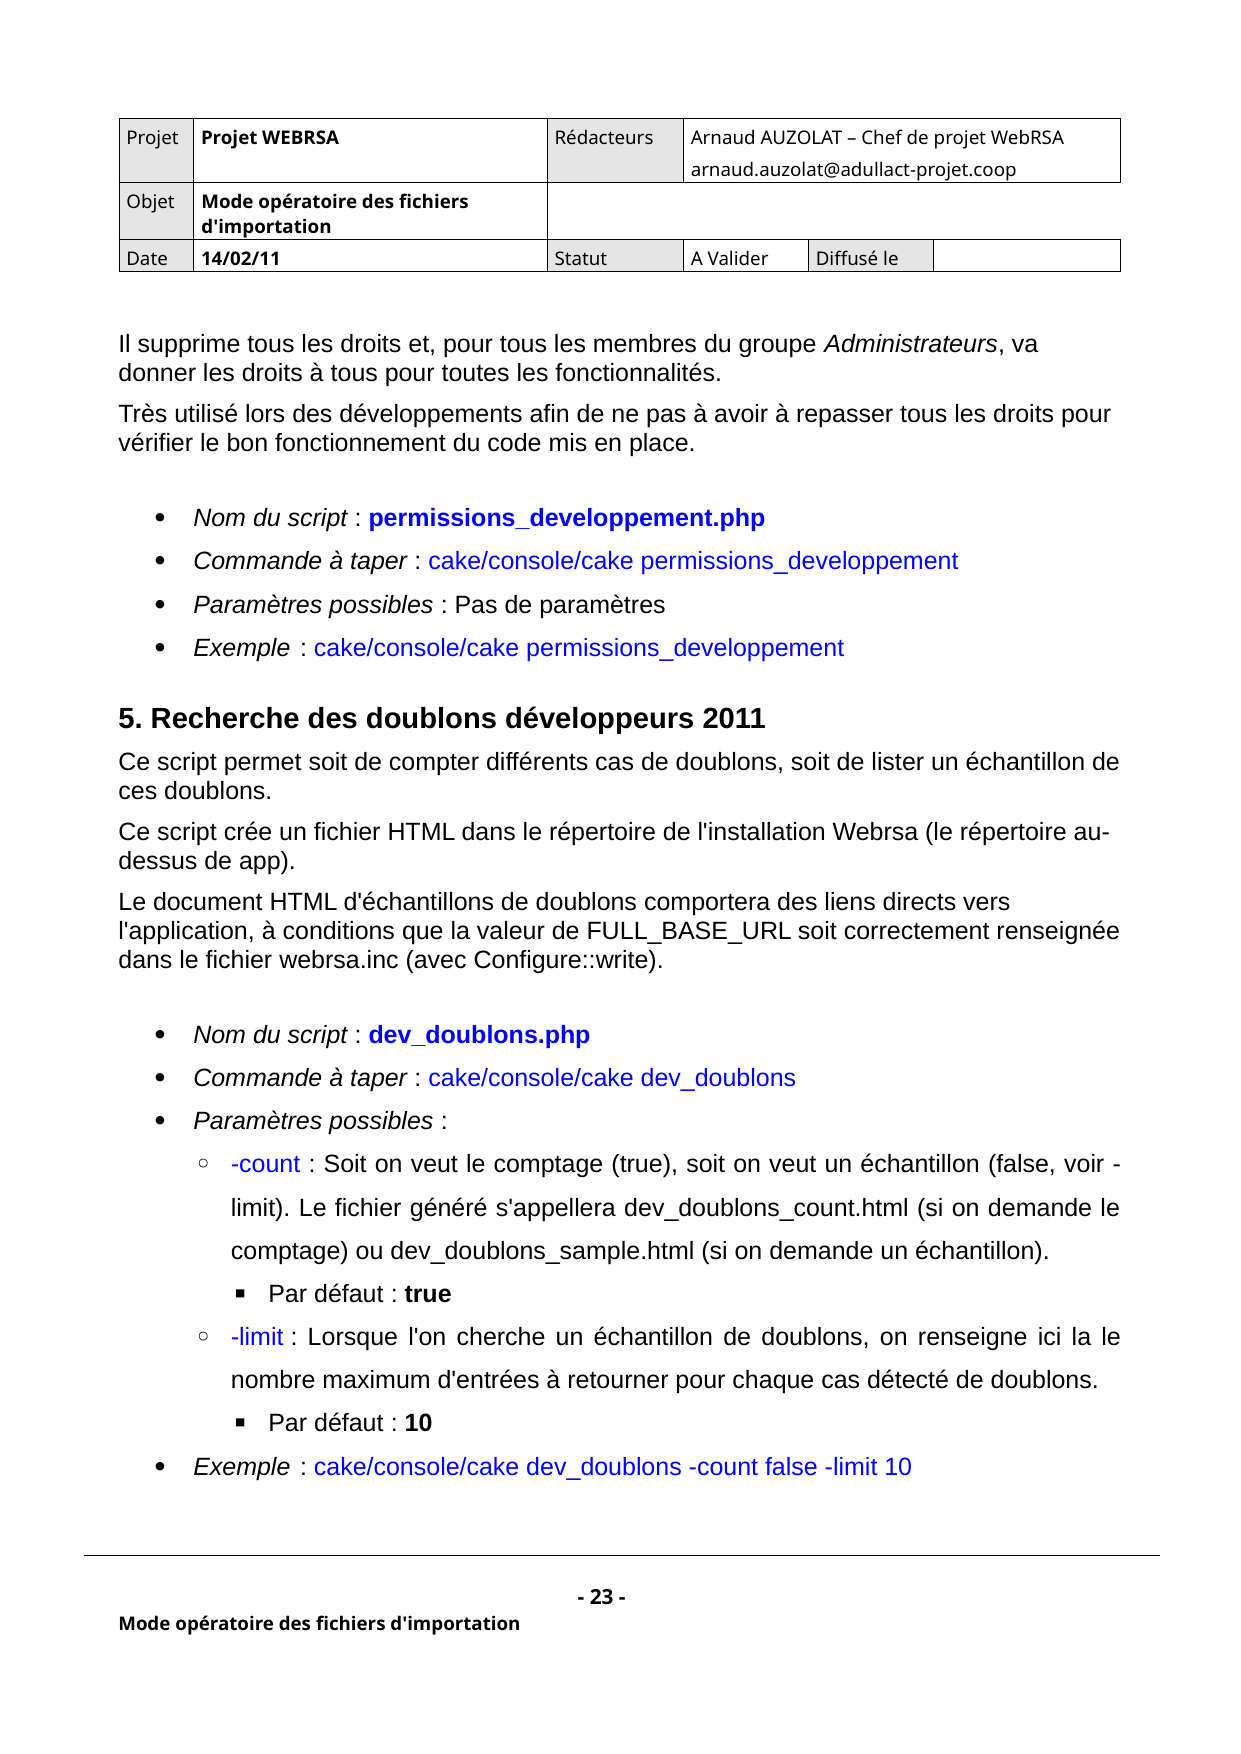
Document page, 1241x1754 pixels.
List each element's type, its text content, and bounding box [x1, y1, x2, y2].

subtitle 5. Recherche des doublons développeurs 2011 [118, 701, 1122, 734]
list Par défaut : true [231, 1279, 1122, 1308]
list Paramètres possibles : [156, 1106, 1122, 1135]
text Il supprime tous les droits et, pour tous les membres du groupe Administrateurs, va donner les droits à tous pour toutes les fonctionnalités. [118, 329, 1122, 387]
text Ce script crée un fichier HTML dans le répertoire de l'installation Webrsa (le répertoire au-dessus de app). [118, 817, 1122, 874]
list Exemple : cake/console/cake dev_doublons -count false -limit 10 [156, 1452, 1122, 1480]
list Exemple : cake/console/cake permissions_developpement [156, 633, 1122, 662]
text Ce script permet soit de compter différents cas de doublons, soit de lister un échantillon de ces doublons. [118, 747, 1122, 804]
list -limit : Lorsque l'on cherche un échantillon de doublons, on renseigne ici la le nombre maximum d'entrées à retourner pour chaque cas détecté de doublons. [193, 1322, 1122, 1394]
text Très utilisé lors des développements afin de ne pas à avoir à repasser tous les droits pour vérifier le bon fonctionnement du code mis en place. [118, 399, 1122, 457]
list -count : Soit on veut le comptage (true), soit on veut un échantillon (false, voir -limit). Le fichier généré s'appellera dev_doublons_count.html (si on demande le comptage) ou dev_doublons_sample.html (si on demande un échantillon). [193, 1149, 1122, 1264]
list Paramètres possibles : Pas de paramètres [156, 589, 1122, 618]
list Commande à taper : cake/console/cake permissions_developpement [156, 546, 1122, 575]
list Nom du script : permissions_developpement.php [156, 503, 1122, 532]
list Commande à taper : cake/console/cake dev_doublons [156, 1063, 1122, 1092]
list Par défaut : 10 [231, 1408, 1122, 1437]
list Nom du script : dev_doublons.php [156, 1019, 1122, 1048]
text Le document HTML d'échantillons de doublons comportera des liens directs vers l'application, à conditions que la valeur de FULL_BASE_URL soit correctement renseignée dans le fichier webrsa.inc (avec Configure::write). [118, 887, 1122, 973]
